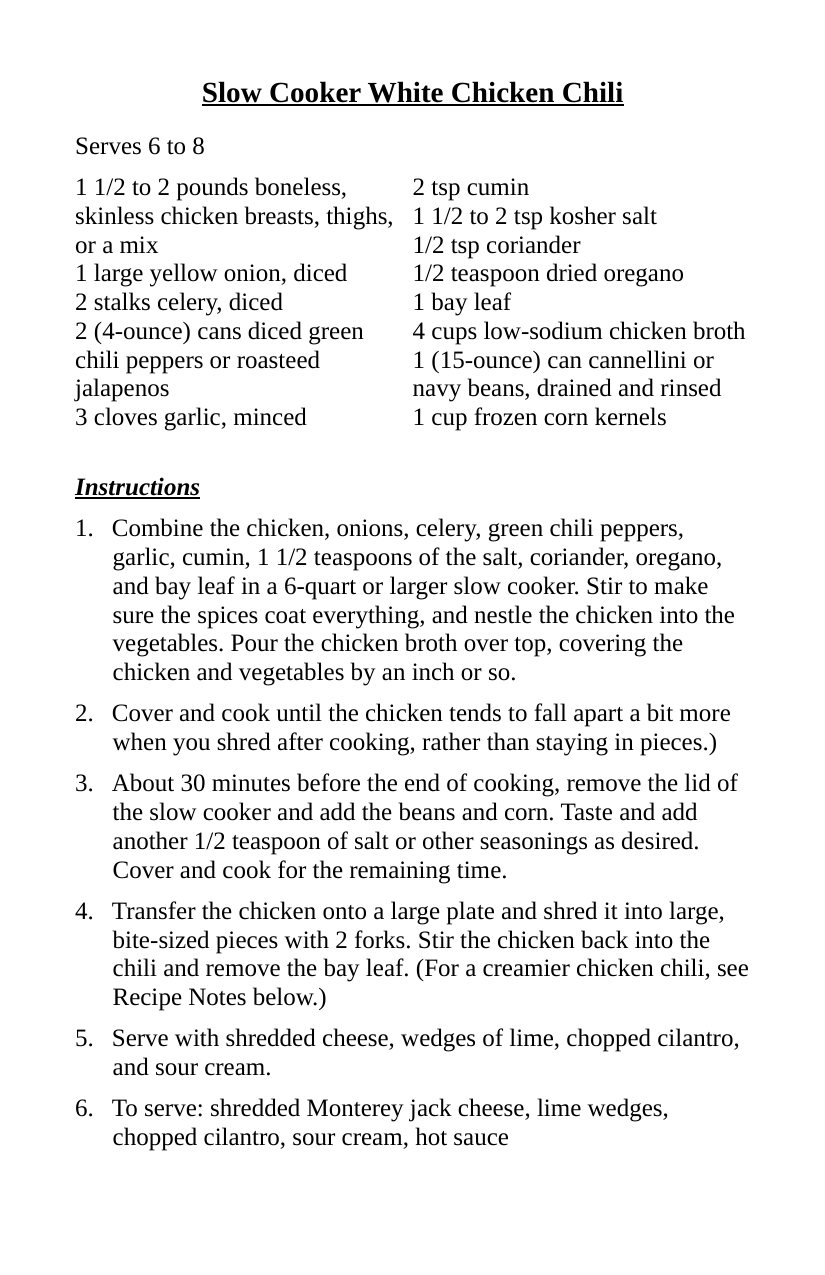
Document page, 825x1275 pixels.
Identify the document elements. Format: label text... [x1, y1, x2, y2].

text 3 cloves garlic, minced [75, 402, 412, 431]
subtitle Slow Cooker White Chicken Chili [75, 75, 750, 108]
text 1/2 tsp coriander [412, 230, 750, 258]
text 1 bay leaf [412, 287, 750, 316]
text 2 stalks celery, diced [75, 287, 412, 316]
text 1 1/2 to 2 tsp kosher salt [412, 201, 750, 230]
text 1 large yellow onion, diced [75, 258, 412, 287]
text Instructions [75, 472, 750, 501]
list Cover and cook until the chicken tends to fall apart a bit more when you shred after cooking, rather than staying in pieces.) [75, 698, 750, 756]
text 2 (4-ounce) cans diced green chili peppers or roasteed jalapenos [75, 316, 412, 402]
text Serves 6 to 8 [75, 131, 750, 160]
list Transfer the chicken onto a large plate and shred it into large, bite-sized pieces with 2 forks. Stir the chicken back into the chili and remove the bay leaf. (For a creamier chicken chili, see Recipe Notes below.) [75, 896, 750, 1011]
text 4 cups low-sodium chicken broth [412, 316, 750, 345]
text 1 cup frozen corn kernels [412, 402, 750, 431]
list Combine the chicken, onions, celery, green chili peppers, garlic, cumin, 1 1/2 teaspoons of the salt, coriander, oregano, and bay leaf in a 6-quart or larger slow cooker. Stir to make sure the spices coat everything, and nestle the chicken into the vegetables. Pour the chicken broth over top, covering the chicken and vegetables by an inch or so. [75, 513, 750, 686]
list Serve with shredded cheese, wedges of lime, chopped cilantro, and sour cream. [75, 1023, 750, 1081]
text 2 tsp cumin [412, 172, 750, 201]
text 1 (15-ounce) can cannellini or navy beans, drained and rinsed [412, 345, 750, 402]
text 1 1/2 to 2 pounds boneless, skinless chicken breasts, thighs, or a mix [75, 172, 412, 258]
list About 30 minutes before the end of cooking, remove the lid of the slow cooker and add the beans and corn. Taste and add another 1/2 teaspoon of salt or other seasonings as desired. Cover and cook for the remaining time. [75, 768, 750, 883]
text 1/2 teaspoon dried oregano [412, 258, 750, 287]
list To serve: shredded Monterey jack cheese, lime wedges, chopped cilantro, sour cream, hot sauce [75, 1093, 750, 1151]
